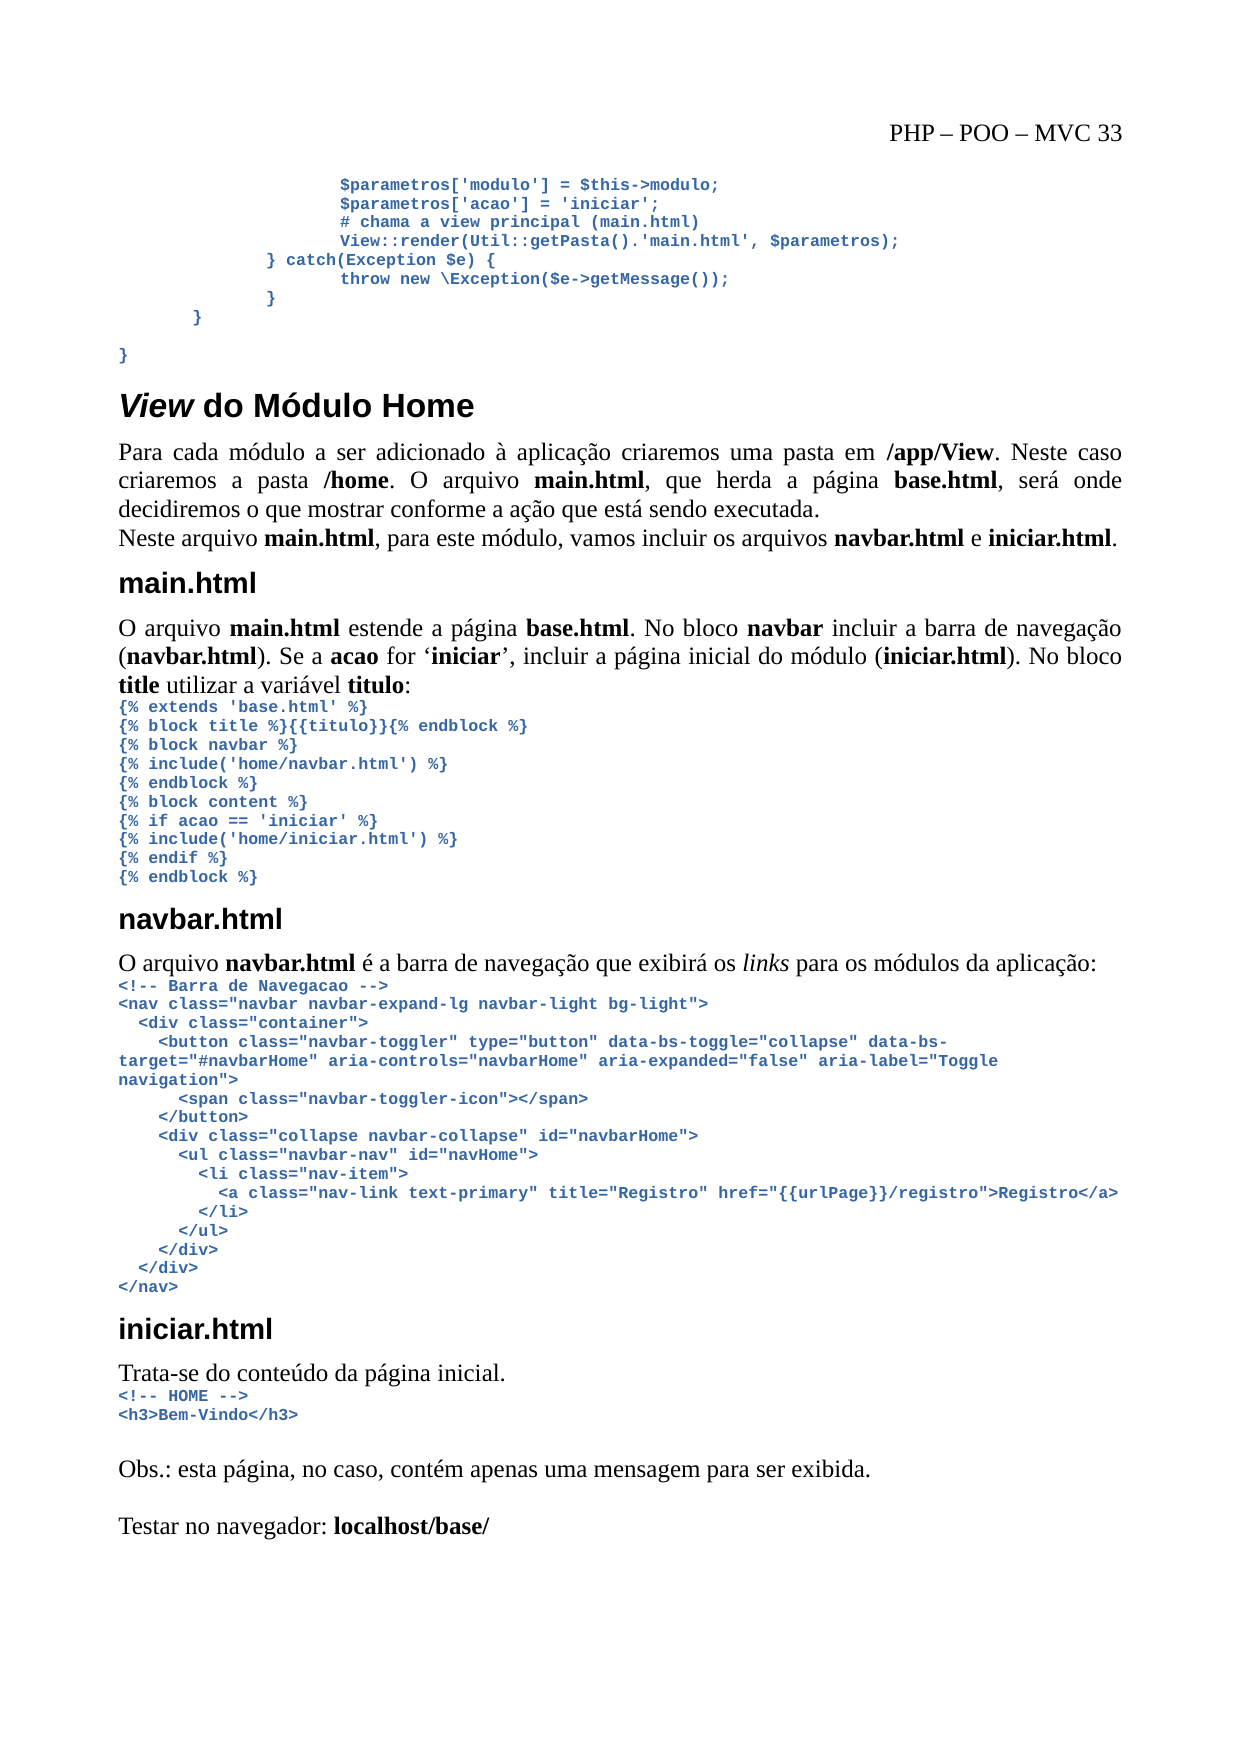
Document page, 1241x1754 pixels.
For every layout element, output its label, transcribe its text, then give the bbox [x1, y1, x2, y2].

text </div> [118, 1260, 1122, 1279]
text </nav> [118, 1279, 1122, 1298]
subtitle iniciar.html [118, 1312, 1122, 1346]
text Trata-se do conteúdo da página inicial. [118, 1358, 1122, 1387]
text <nav class="navbar navbar-expand-lg navbar-light bg-light"> [118, 996, 1122, 1015]
text # chama a view principal (main.html) [118, 214, 1122, 233]
text {% if acao == 'iniciar' %} [118, 812, 1122, 831]
text <a class="nav-link text-primary" title="Registro" href="{{urlPage}}/registro">Registro</a> [118, 1184, 1122, 1203]
text {% endblock %} [118, 869, 1122, 887]
text } [118, 346, 1122, 365]
text <span class="navbar-toggler-icon"></span> [118, 1090, 1122, 1109]
text } [118, 308, 1122, 327]
text <h3>Bem-Vindo</h3> [118, 1406, 1122, 1425]
subtitle navbar.html [118, 902, 1122, 936]
text {% include('home/navbar.html') %} [118, 756, 1122, 774]
text $parametros['modulo'] = $this->modulo; [118, 176, 1122, 195]
text {% block content %} [118, 793, 1122, 812]
text {% endblock %} [118, 774, 1122, 793]
subtitle View do Módulo Home [118, 386, 1122, 424]
text <div class="collapse navbar-collapse" id="navbarHome"> [118, 1128, 1122, 1147]
subtitle main.html [118, 566, 1122, 600]
text <li class="nav-item"> [118, 1166, 1122, 1184]
text </ul> [118, 1222, 1122, 1241]
text Obs.: esta página, no caso, contém apenas uma mensagem para ser exibida. [118, 1454, 1122, 1482]
text O arquivo main.html estende a página base.html. No bloco navbar incluir a barra de navegação (navbar.html). Se a acao for ‘iniciar’, incluir a página inicial do módulo (iniciar.html). No bloco title utilizar a variável titulo: [118, 613, 1122, 699]
text {% include('home/iniciar.html') %} [118, 831, 1122, 850]
text <!-- Barra de Navegacao --> [118, 977, 1122, 996]
text $parametros['acao'] = 'iniciar'; [118, 195, 1122, 214]
text {% block title %}{{titulo}}{% endblock %} [118, 718, 1122, 737]
text Neste arquivo main.html, para este módulo, vamos incluir os arquivos navbar.html e iniciar.html. [118, 523, 1122, 552]
text Para cada módulo a ser adicionado à aplicação criaremos uma pasta em /app/View. Neste caso criaremos a pasta /home. O arquivo main.html, que herda a página base.html, será onde decidiremos o que mostrar conforme a ação que está sendo executada. [118, 437, 1122, 523]
text </li> [118, 1203, 1122, 1222]
text {% extends 'base.html' %} [118, 699, 1122, 718]
text <ul class="navbar-nav" id="navHome"> [118, 1147, 1122, 1166]
text View::render(Util::getPasta().'main.html', $parametros); [118, 233, 1122, 252]
text <button class="navbar-toggler" type="button" data-bs-toggle="collapse" data-bs-target="#navbarHome" aria-controls="navbarHome" aria-expanded="false" aria-label="Toggle navigation"> [118, 1034, 1122, 1090]
text <!-- HOME --> [118, 1387, 1122, 1406]
text </button> [118, 1109, 1122, 1128]
text Testar no navegador: localhost/base/ [118, 1511, 1122, 1540]
text {% block navbar %} [118, 737, 1122, 756]
text O arquivo navbar.html é a barra de navegação que exibirá os links para os módulos da aplicação: [118, 948, 1122, 977]
text throw new \Exception($e->getMessage()); [118, 271, 1122, 289]
text {% endif %} [118, 850, 1122, 869]
text <div class="container"> [118, 1015, 1122, 1034]
text } [118, 289, 1122, 308]
text </div> [118, 1241, 1122, 1260]
text } catch(Exception $e) { [118, 252, 1122, 271]
